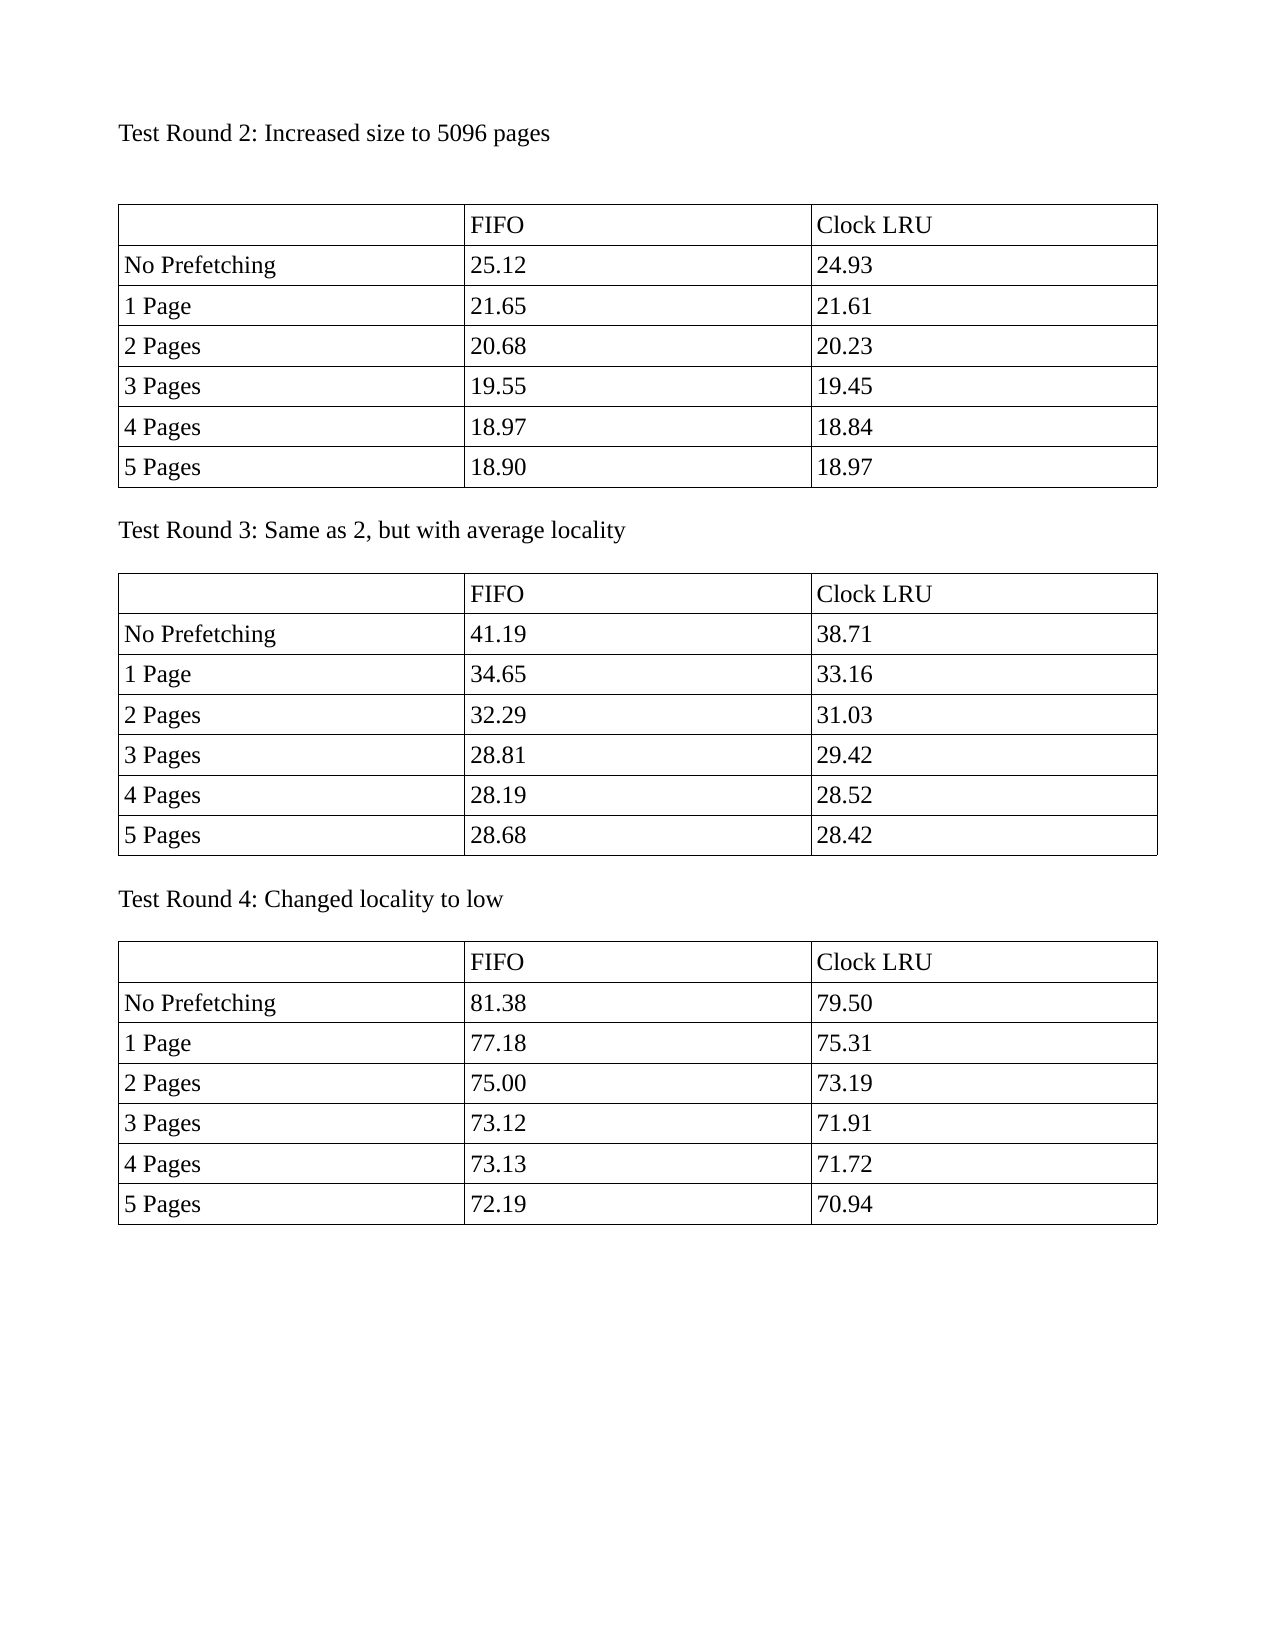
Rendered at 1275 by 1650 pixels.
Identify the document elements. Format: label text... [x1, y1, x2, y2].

table_header Clock LRU [812, 574, 1157, 613]
table_header FIFO [465, 942, 811, 982]
table_cell 71.91 [812, 1104, 1157, 1143]
table_cell 1 Page [119, 1023, 464, 1062]
table_cell 3 Pages [119, 367, 464, 406]
text Test Round 3: Same as 2, but with average locality [118, 515, 1157, 544]
table_cell 21.65 [465, 286, 811, 325]
table_cell No Prefetching [119, 983, 464, 1022]
table_cell 34.65 [465, 655, 811, 694]
table_cell 3 Pages [119, 735, 464, 774]
table_cell 33.16 [812, 655, 1157, 694]
table_cell 3 Pages [119, 1104, 464, 1143]
table_cell 73.19 [812, 1064, 1157, 1103]
table_cell 4 Pages [119, 776, 464, 815]
table_header [119, 574, 464, 613]
table_cell 18.90 [465, 447, 811, 487]
table_cell 28.81 [465, 735, 811, 774]
table_cell 28.42 [812, 816, 1157, 855]
table_cell 2 Pages [119, 1064, 464, 1103]
table_cell 75.00 [465, 1064, 811, 1103]
table_cell 20.68 [465, 326, 811, 366]
table_cell 28.52 [812, 776, 1157, 815]
table_cell 21.61 [812, 286, 1157, 325]
table_cell 5 Pages [119, 816, 464, 855]
table_cell 31.03 [812, 695, 1157, 734]
table_cell No Prefetching [119, 246, 464, 285]
table_cell 75.31 [812, 1023, 1157, 1062]
table_cell 73.12 [465, 1104, 811, 1143]
table_cell 5 Pages [119, 1184, 464, 1224]
table_cell 28.68 [465, 816, 811, 855]
table_cell 73.13 [465, 1144, 811, 1183]
table_cell 41.19 [465, 614, 811, 653]
table_cell 25.12 [465, 246, 811, 285]
table_cell 1 Page [119, 655, 464, 694]
table_cell 72.19 [465, 1184, 811, 1224]
text Test Round 2: Increased size to 5096 pages [118, 118, 1157, 147]
table_cell 29.42 [812, 735, 1157, 774]
table_cell 71.72 [812, 1144, 1157, 1183]
table_cell 79.50 [812, 983, 1157, 1022]
table_cell 24.93 [812, 246, 1157, 285]
table_cell 19.55 [465, 367, 811, 406]
text Test Round 4: Changed locality to low [118, 884, 1157, 913]
table_cell 4 Pages [119, 407, 464, 446]
table_cell 70.94 [812, 1184, 1157, 1224]
table_header Clock LRU [812, 942, 1157, 982]
table_cell 18.97 [465, 407, 811, 446]
table_cell 1 Page [119, 286, 464, 325]
table_cell 2 Pages [119, 695, 464, 734]
table_cell 38.71 [812, 614, 1157, 653]
table_cell 4 Pages [119, 1144, 464, 1183]
table_cell 77.18 [465, 1023, 811, 1062]
table_cell 18.84 [812, 407, 1157, 446]
table_header FIFO [465, 205, 811, 245]
table_header [119, 205, 464, 245]
table_cell 20.23 [812, 326, 1157, 366]
table_cell No Prefetching [119, 614, 464, 653]
table_cell 2 Pages [119, 326, 464, 366]
table_cell 81.38 [465, 983, 811, 1022]
table_header [119, 942, 464, 982]
table_header FIFO [465, 574, 811, 613]
table_header Clock LRU [812, 205, 1157, 245]
table_cell 18.97 [812, 447, 1157, 487]
table_cell 19.45 [812, 367, 1157, 406]
table_cell 28.19 [465, 776, 811, 815]
table_cell 5 Pages [119, 447, 464, 487]
table_cell 32.29 [465, 695, 811, 734]
